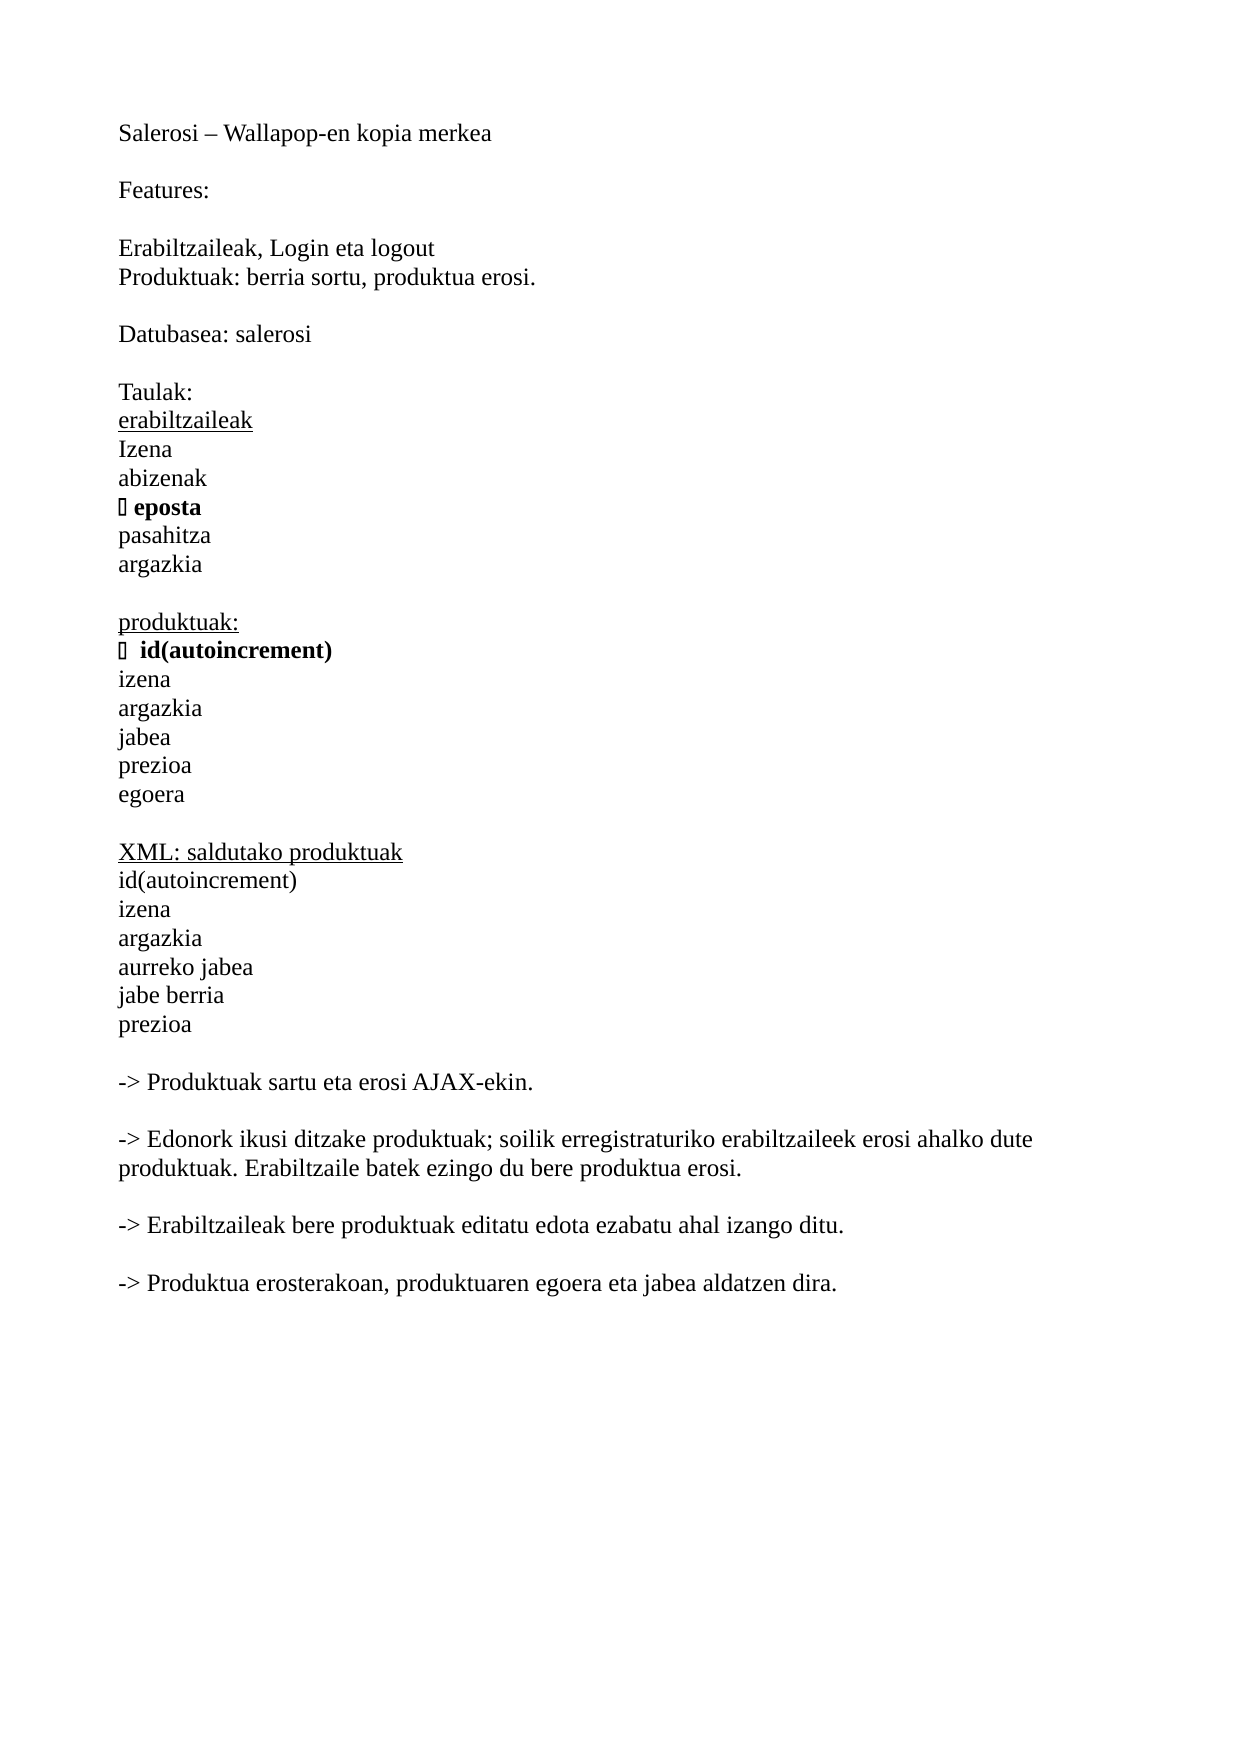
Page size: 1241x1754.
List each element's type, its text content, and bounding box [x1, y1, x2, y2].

text Taulak: [118, 377, 1122, 406]
text abizenak [118, 463, 1122, 492]
text -> Erabiltzaileak bere produktuak editatu edota ezabatu ahal izango ditu. [118, 1211, 1122, 1239]
text Erabiltzaileak, Login eta logout [118, 233, 1122, 262]
text id(autoincrement) [118, 866, 1122, 894]
text Features: [118, 176, 1122, 204]
text argazkia [118, 923, 1122, 952]
text izena [118, 664, 1122, 693]
text izena [118, 894, 1122, 923]
text pasahitza [118, 521, 1122, 549]
text egoera [118, 779, 1122, 808]
text argazkia [118, 549, 1122, 578]
text  eposta [118, 492, 1122, 521]
text -> Produktuak sartu eta erosi AJAX-ekin. [118, 1067, 1122, 1096]
text  id(autoincrement) [118, 636, 1122, 664]
text erabiltzaileak [118, 406, 1122, 434]
text produktuak: [118, 607, 1122, 636]
text aurreko jabea [118, 952, 1122, 981]
text prezioa [118, 751, 1122, 779]
text jabe berria [118, 981, 1122, 1009]
text Izena [118, 434, 1122, 463]
text -> Produktua erosterakoan, produktuaren egoera eta jabea aldatzen dira. [118, 1268, 1122, 1297]
text -> Edonork ikusi ditzake produktuak; soilik erregistraturiko erabiltzaileek erosi ahalko dute produktuak. Erabiltzaile batek ezingo du bere produktua erosi. [118, 1124, 1122, 1182]
text Salerosi – Wallapop-en kopia merkea [118, 118, 1122, 147]
text Datubasea: salerosi [118, 319, 1122, 348]
text argazkia [118, 693, 1122, 722]
text Produktuak: berria sortu, produktua erosi. [118, 262, 1122, 291]
text jabea [118, 722, 1122, 751]
text XML: saldutako produktuak [118, 837, 1122, 866]
text prezioa [118, 1009, 1122, 1038]
